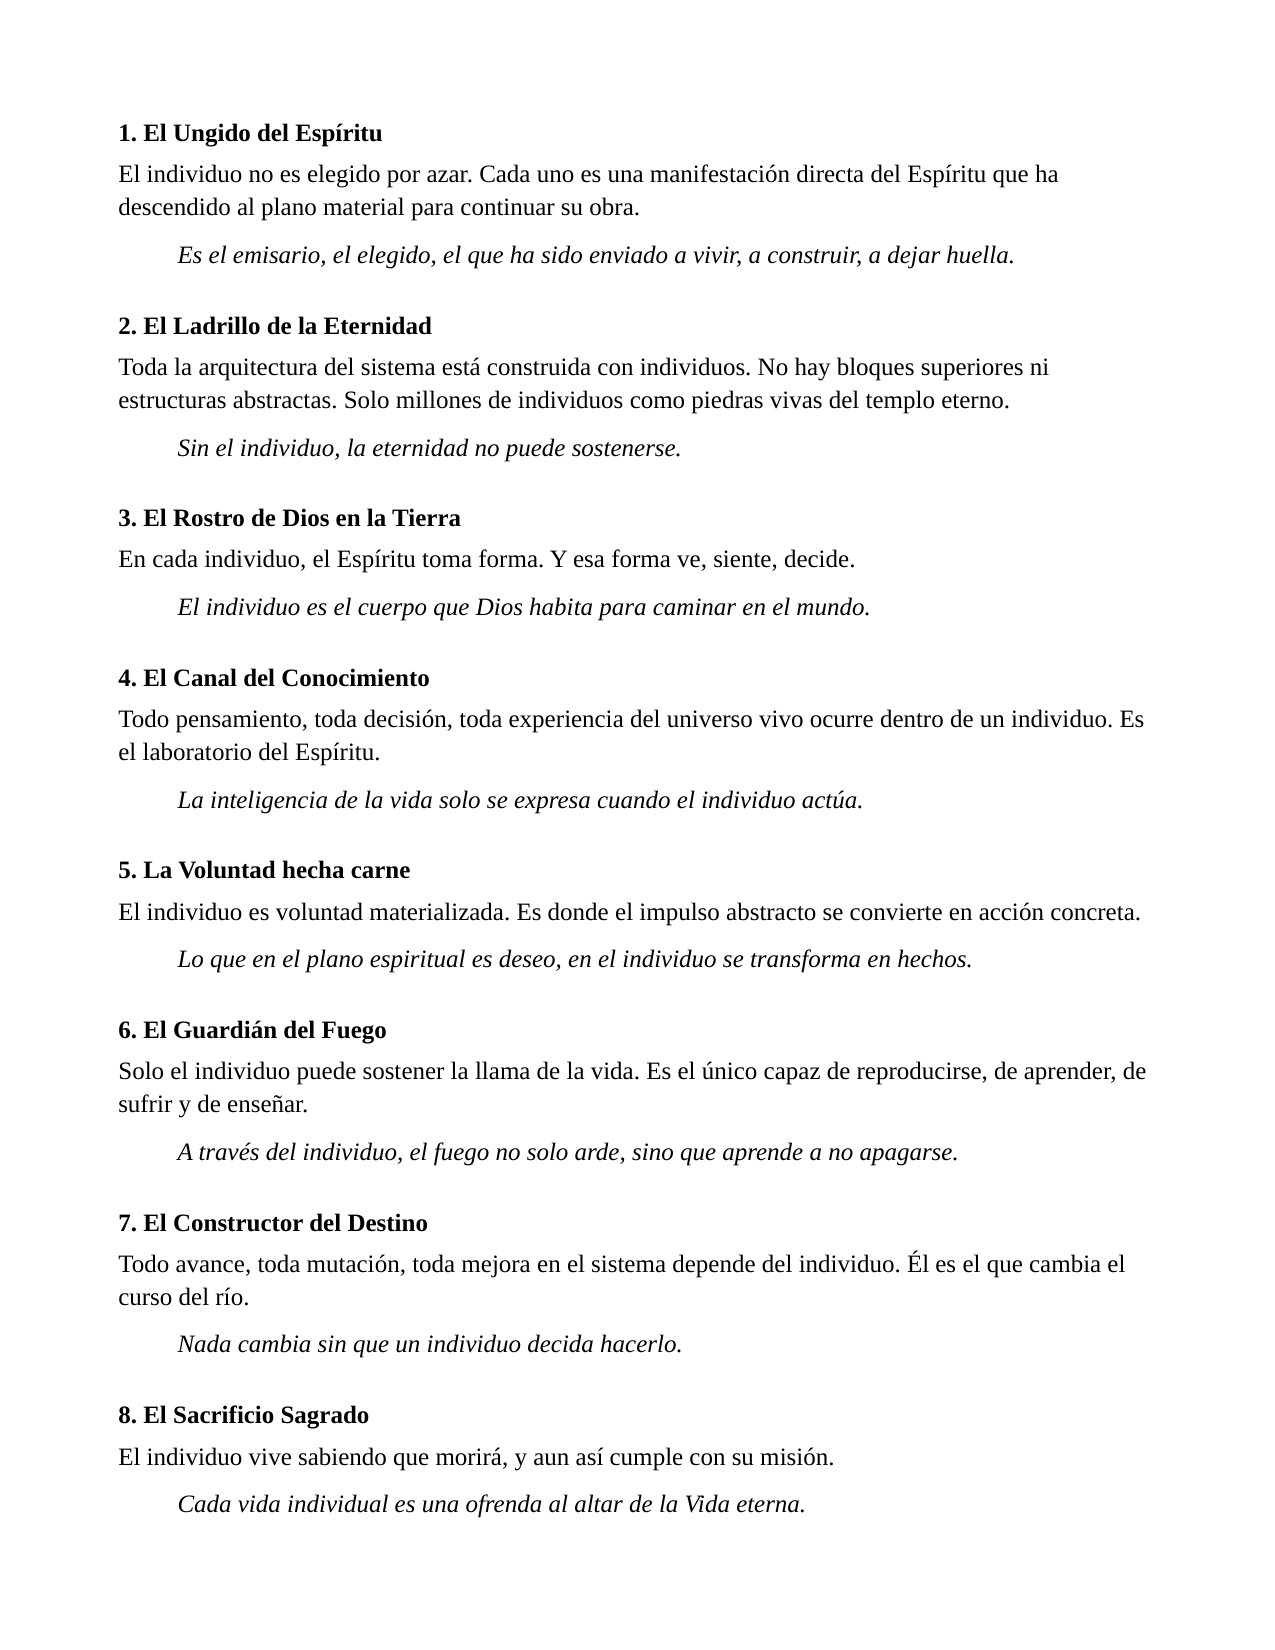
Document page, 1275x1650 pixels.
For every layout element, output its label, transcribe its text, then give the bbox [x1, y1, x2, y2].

text El individuo no es elegido por azar. Cada uno es una manifestación directa del Espíritu que ha descendido al plano material para continuar su obra. [118, 159, 1157, 221]
subtitle 3. El Rostro de Dios en la Tierra [118, 503, 1157, 532]
text Todo pensamiento, toda decisión, toda experiencia del universo vivo ocurre dentro de un individuo. Es el laboratorio del Espíritu. [118, 704, 1157, 766]
text En cada individuo, el Espíritu toma forma. Y esa forma ve, siente, decide. [118, 544, 1157, 573]
text La inteligencia de la vida solo se expresa cuando el individuo actúa. [177, 785, 1098, 813]
subtitle 6. El Guardián del Fuego [118, 1015, 1157, 1044]
text El individuo es el cuerpo que Dios habita para caminar en el mundo. [177, 592, 1098, 621]
text Lo que en el plano espiritual es deseo, en el individuo se transforma en hechos. [177, 944, 1098, 973]
subtitle 2. El Ladrillo de la Eternidad [118, 311, 1157, 339]
text Cada vida individual es una ofrenda al altar de la Vida eterna. [177, 1489, 1098, 1518]
text El individuo es voluntad materializada. Es donde el impulso abstracto se convierte en acción concreta. [118, 897, 1157, 926]
text A través del individuo, el fuego no solo arde, sino que aprende a no apagarse. [177, 1137, 1098, 1166]
subtitle 1. El Ungido del Espíritu [118, 118, 1157, 147]
text Nada cambia sin que un individuo decida hacerlo. [177, 1329, 1098, 1358]
text Es el emisario, el elegido, el que ha sido enviado a vivir, a construir, a dejar huella. [177, 240, 1098, 269]
text Solo el individuo puede sostener la llama de la vida. Es el único capaz de reproducirse, de aprender, de sufrir y de enseñar. [118, 1056, 1157, 1118]
subtitle 4. El Canal del Conocimiento [118, 663, 1157, 692]
text El individuo vive sabiendo que morirá, y aun así cumple con su misión. [118, 1442, 1157, 1470]
subtitle 5. La Voluntad hecha carne [118, 856, 1157, 884]
text Todo avance, toda mutación, toda mejora en el sistema depende del individuo. Él es el que cambia el curso del río. [118, 1249, 1157, 1311]
text Toda la arquitectura del sistema está construida con individuos. No hay bloques superiores ni estructuras abstractas. Solo millones de individuos como piedras vivas del templo eterno. [118, 352, 1157, 414]
subtitle 8. El Sacrificio Sagrado [118, 1400, 1157, 1429]
subtitle 7. El Constructor del Destino [118, 1208, 1157, 1236]
text Sin el individuo, la eternidad no puede sostenerse. [177, 433, 1098, 461]
